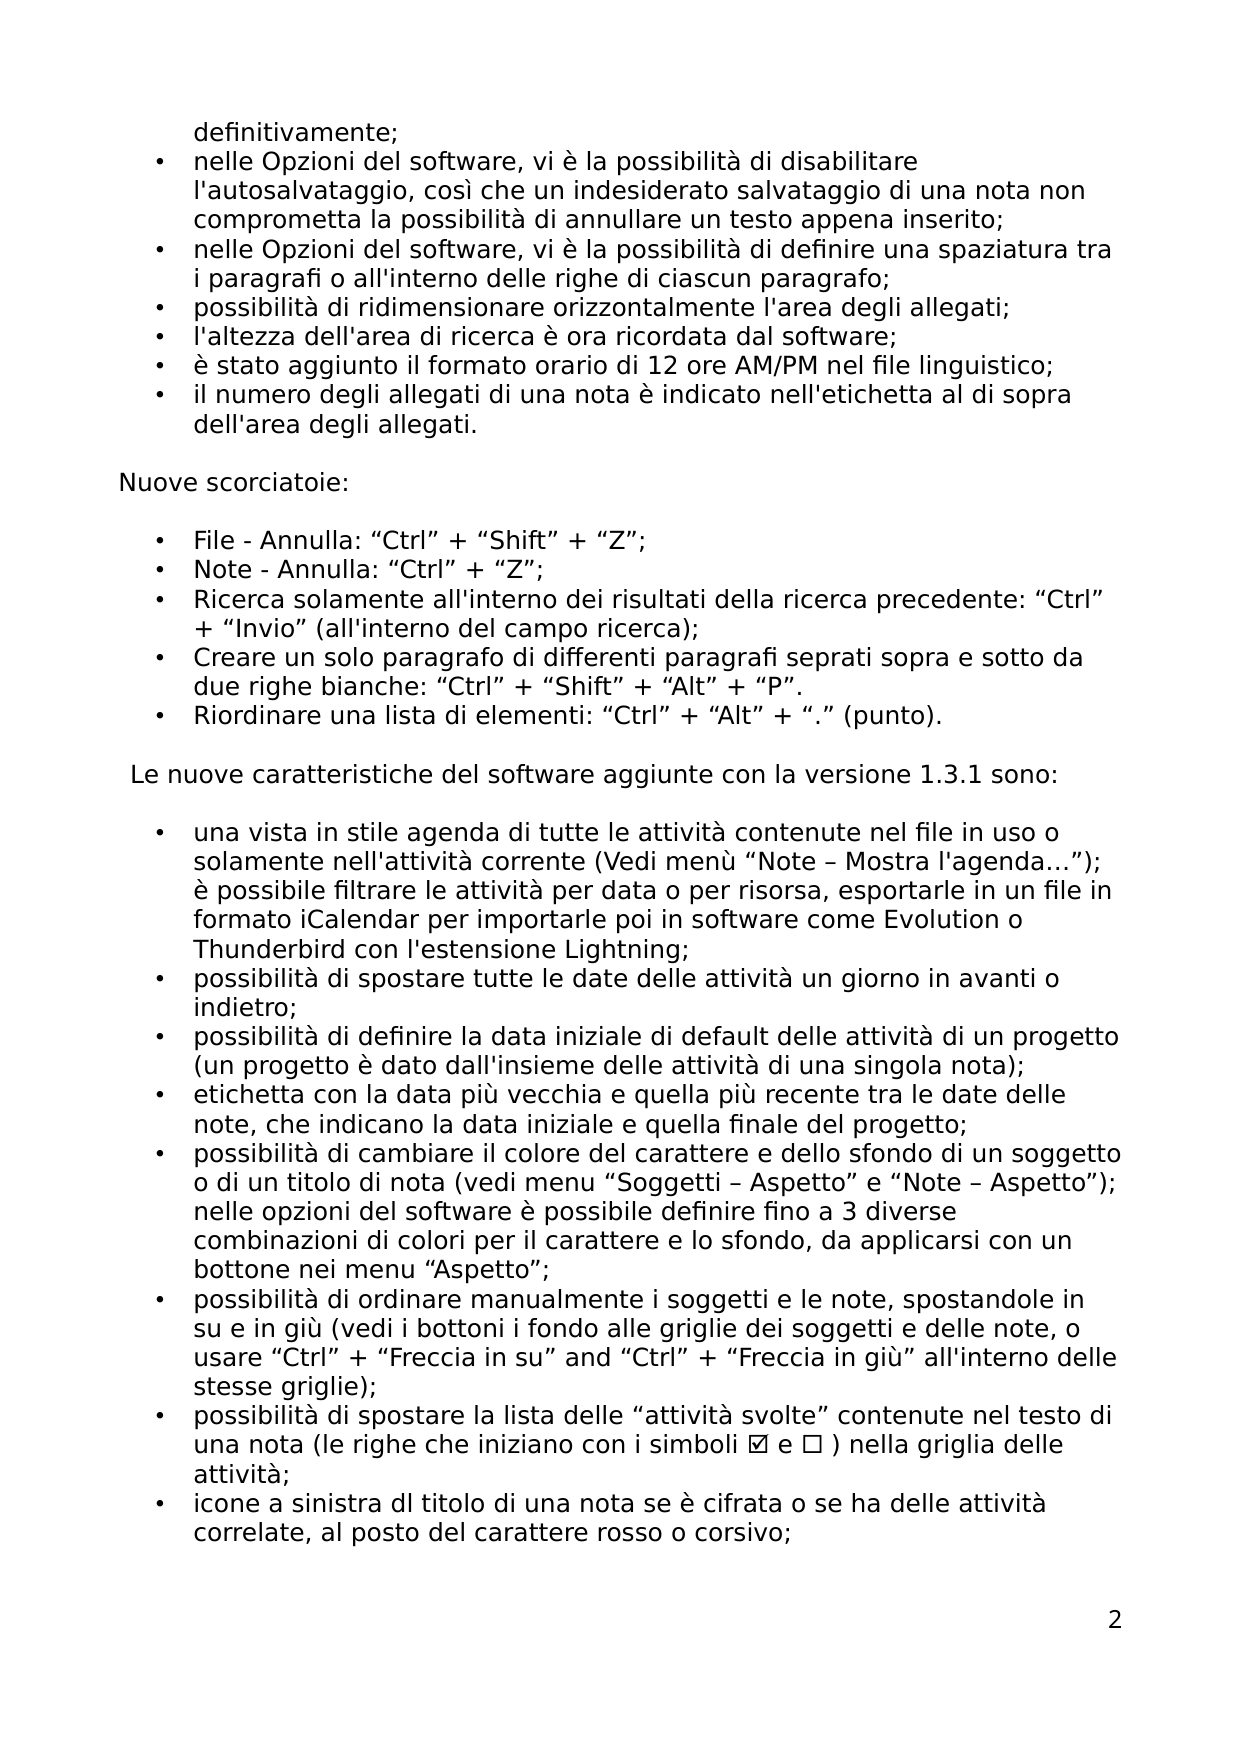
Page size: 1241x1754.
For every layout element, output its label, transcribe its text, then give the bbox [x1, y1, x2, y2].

list Riordinare una lista di elementi: “Ctrl” + “Alt” + “.” (punto). [156, 701, 1122, 731]
list possibilità di spostare la lista delle “attività svolte” contenute nel testo di una nota (le righe che iniziano con i simboli  e  ) nella griglia delle attività; [156, 1401, 1122, 1489]
list una vista in stile agenda di tutte le attività contenute nel file in uso o solamente nell'attività corrente (Vedi menù “Note – Mostra l'agenda…”); è possibile filtrare le attività per data o per risorsa, esportarle in un file in formato iCalendar per importarle poi in software come Evolution o Thunderbird con l'estensione Lightning; [156, 818, 1122, 964]
list nelle Opzioni del software, vi è la possibilità di definire una spaziatura tra i paragrafi o all'interno delle righe di ciascun paragrafo; [156, 235, 1122, 293]
text Nuove scorciatoie: [118, 468, 1122, 497]
list è stato aggiunto il formato orario di 12 ore AM/PM nel file linguistico; [156, 351, 1122, 381]
list possibilità di ridimensionare orizzontalmente l'area degli allegati; [156, 293, 1122, 322]
list possibilità di ordinare manualmente i soggetti e le note, spostandole in su e in giù (vedi i bottoni i fondo alle griglie dei soggetti e delle note, o usare “Ctrl” + “Freccia in su” and “Ctrl” + “Freccia in giù” all'interno delle stesse griglie); [156, 1285, 1122, 1401]
list icone a sinistra dl titolo di una nota se è cifrata o se ha delle attività correlate, al posto del carattere rosso o corsivo; [156, 1489, 1122, 1547]
list Ricerca solamente all'interno dei risultati della ricerca precedente: “Ctrl” + “Invio” (all'interno del campo ricerca); [156, 585, 1122, 643]
list possibilità di definire la data iniziale di default delle attività di un progetto (un progetto è dato dall'insieme delle attività di una singola nota); [156, 1022, 1122, 1081]
list possibilità di spostare tutte le date delle attività un giorno in avanti o indietro; [156, 964, 1122, 1022]
list nelle Opzioni del software, vi è la possibilità di disabilitare l'autosalvataggio, così che un indesiderato salvataggio di una nota non comprometta la possibilità di annullare un testo appena inserito; [156, 147, 1122, 235]
list etichetta con la data più vecchia e quella più recente tra le date delle note, che indicano la data iniziale e quella finale del progetto; [156, 1081, 1122, 1139]
list l'altezza dell'area di ricerca è ora ricordata dal software; [156, 322, 1122, 351]
list Creare un solo paragrafo di differenti paragrafi seprati sopra e sotto da due righe bianche: “Ctrl” + “Shift” + “Alt” + “P”. [156, 643, 1122, 701]
text Le nuove caratteristiche del software aggiunte con la versione 1.3.1 sono: [118, 760, 1122, 789]
list definitivamente; [156, 118, 1122, 147]
list possibilità di cambiare il colore del carattere e dello sfondo di un soggetto o di un titolo di nota (vedi menu “Soggetti – Aspetto” e “Note – Aspetto”); nelle opzioni del software è possibile definire fino a 3 diverse combinazioni di colori per il carattere e lo sfondo, da applicarsi con un bottone nei menu “Aspetto”; [156, 1139, 1122, 1285]
list il numero degli allegati di una nota è indicato nell'etichetta al di sopra dell'area degli allegati. [156, 381, 1122, 439]
list File - Annulla: “Ctrl” + “Shift” + “Z”; [156, 526, 1122, 556]
list Note - Annulla: “Ctrl” + “Z”; [156, 556, 1122, 585]
